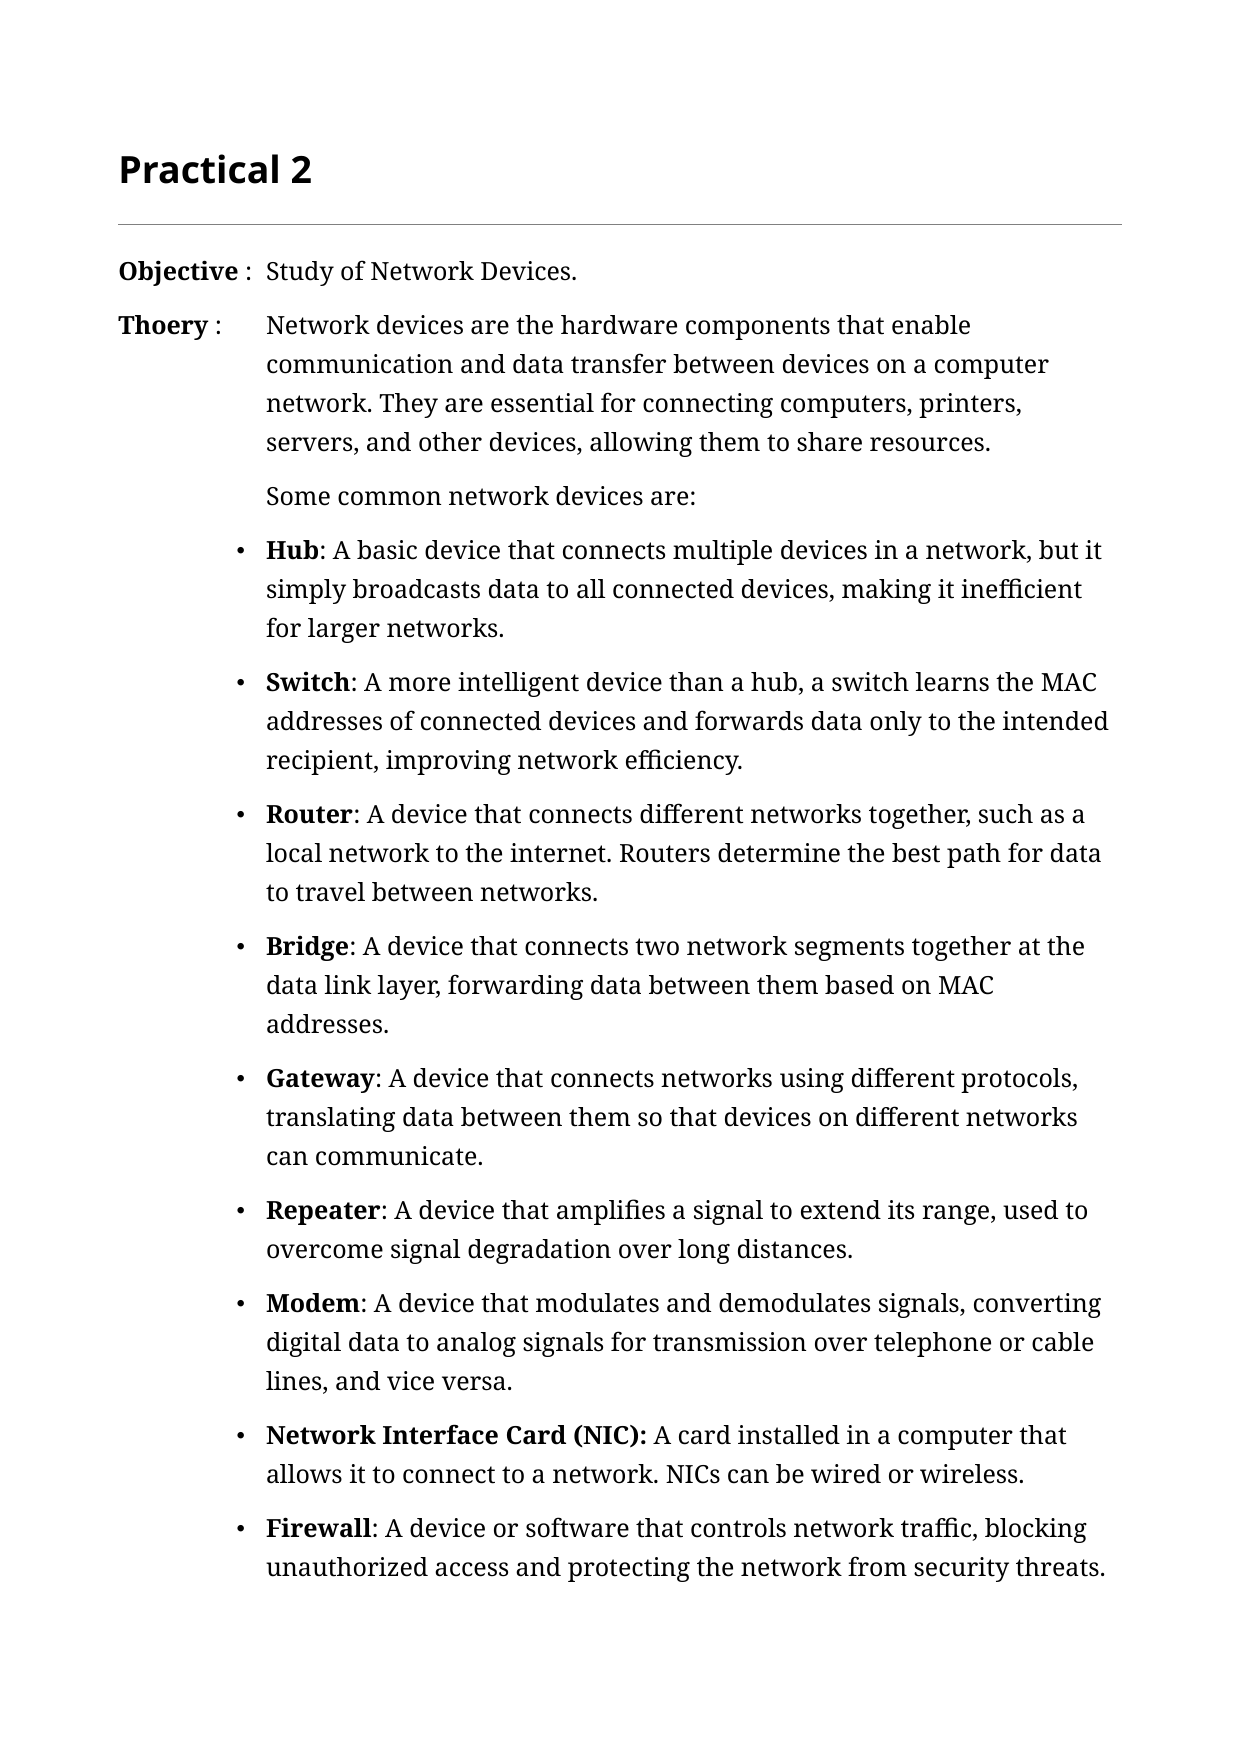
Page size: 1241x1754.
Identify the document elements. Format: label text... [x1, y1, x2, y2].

text Some common network devices are: [118, 479, 1122, 513]
list Firewall: A device or software that controls network traffic, blocking unauthorized access and protecting the network from security threats. [236, 1511, 1122, 1584]
list Bridge: A device that connects two network segments together at the data link layer, forwarding data between them based on MAC addresses. [236, 929, 1122, 1041]
subtitle Practical 2 [118, 143, 1122, 194]
text Objective : Study of Network Devices. [118, 254, 1122, 288]
list Router: A device that connects different networks together, such as a local network to the internet. Routers determine the best path for data to travel between networks. [236, 797, 1122, 909]
list Network Interface Card (NIC): A card installed in a computer that allows it to connect to a network. NICs can be wired or wireless. [236, 1418, 1122, 1491]
list Hub: A basic device that connects multiple devices in a network, but it simply broadcasts data to all connected devices, making it inefficient for larger networks. [236, 532, 1122, 645]
list Repeater: A device that amplifies a signal to extend its range, used to overcome signal degradation over long distances. [236, 1193, 1122, 1266]
list Switch: A more intelligent device than a hub, a switch learns the MAC addresses of connected devices and forwards data only to the intended recipient, improving network efficiency. [236, 664, 1122, 777]
list Modem: A device that modulates and demodulates signals, converting digital data to analog signals for transmission over telephone or cable lines, and vice versa. [236, 1286, 1122, 1398]
text Thoery : Network devices are the hardware components that enable communication and data transfer between devices on a computer network. They are essential for connecting computers, printers, servers, and other devices, allowing them to share resources. [118, 307, 1122, 459]
list Gateway: A device that connects networks using different protocols, translating data between them so that devices on different networks can communicate. [236, 1061, 1122, 1173]
